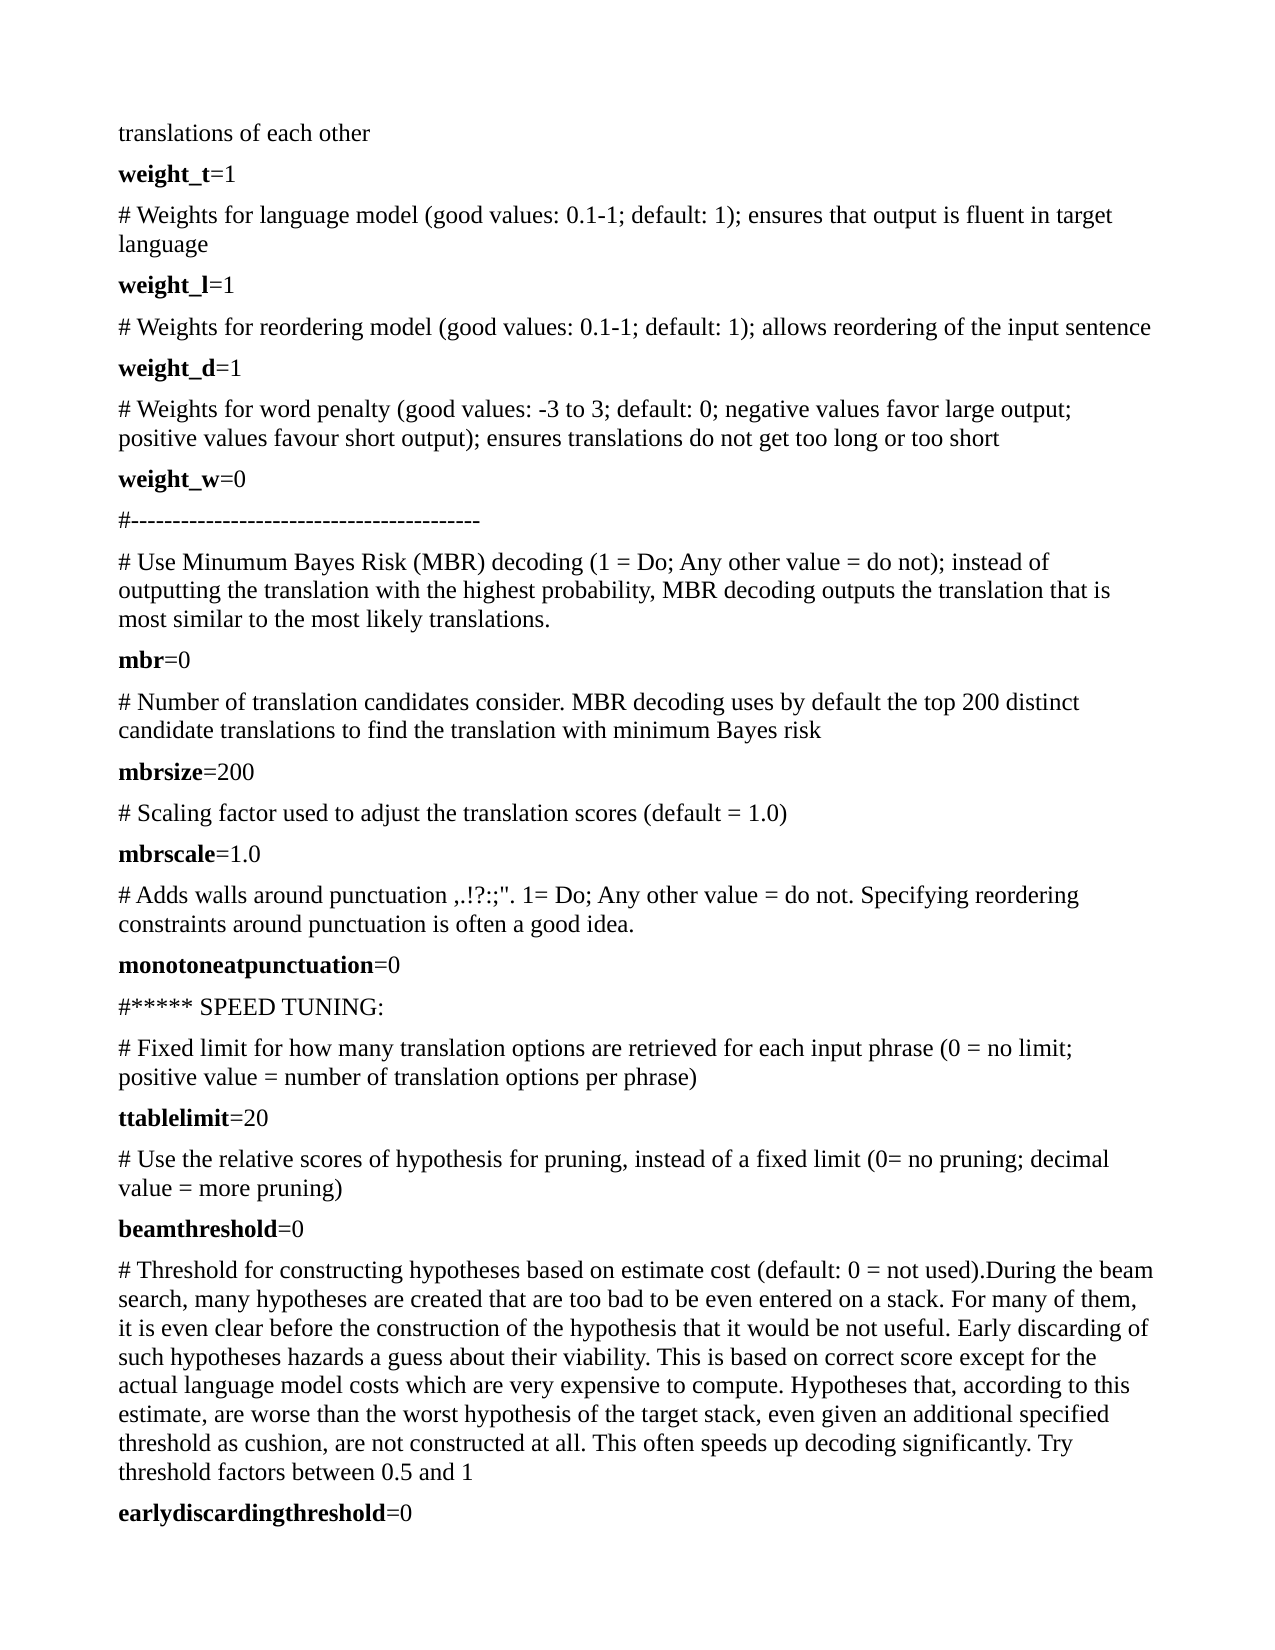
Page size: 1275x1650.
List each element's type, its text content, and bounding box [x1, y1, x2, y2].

text # Fixed limit for how many translation options are retrieved for each input phrase (0 = no limit; positive value = number of translation options per phrase) [118, 1033, 1157, 1091]
text # Weights for word penalty (good values: -3 to 3; default: 0; negative values favor large output; positive values favour short output); ensures translations do not get too long or too short [118, 394, 1157, 452]
text mbrsize=200 [118, 757, 1157, 786]
text # Adds walls around punctuation ,.!?:;". 1= Do; Any other value = do not. Specifying reordering constraints around punctuation is often a good idea. [118, 881, 1157, 938]
text weight_w=0 [118, 464, 1157, 493]
text #***** SPEED TUNING: [118, 992, 1157, 1021]
text # Scaling factor used to adjust the translation scores (default = 1.0) [118, 798, 1157, 827]
text #------------------------------------------ [118, 506, 1157, 534]
text weight_l=1 [118, 271, 1157, 299]
text beamthreshold=0 [118, 1214, 1157, 1243]
text # Use Minumum Bayes Risk (MBR) decoding (1 = Do; Any other value = do not); instead of outputting the translation with the highest probability, MBR decoding outputs the translation that is most similar to the most likely translations. [118, 547, 1157, 633]
text earlydiscardingthreshold=0 [118, 1498, 1157, 1527]
text # Use the relative scores of hypothesis for pruning, instead of a fixed limit (0= no pruning; decimal value = more pruning) [118, 1144, 1157, 1202]
text # Threshold for constructing hypotheses based on estimate cost (default: 0 = not used).During the beam search, many hypotheses are created that are too bad to be even entered on a stack. For many of them, it is even clear before the construction of the hypothesis that it would be not useful. Early discarding of such hypotheses hazards a guess about their viability. This is based on correct score except for the actual language model costs which are very expensive to compute. Hypotheses that, according to this estimate, are worse than the worst hypothesis of the target stack, even given an additional specified threshold as cushion, are not constructed at all. This often speeds up decoding significantly. Try threshold factors between 0.5 and 1 [118, 1256, 1157, 1486]
text weight_t=1 [118, 159, 1157, 188]
text # Weights for reordering model (good values: 0.1-1; default: 1); allows reordering of the input sentence [118, 312, 1157, 341]
text weight_d=1 [118, 353, 1157, 382]
text mbrscale=1.0 [118, 839, 1157, 868]
text # Weights for language model (good values: 0.1-1; default: 1); ensures that output is fluent in target language [118, 201, 1157, 258]
text translations of each other [118, 118, 1157, 147]
text monotoneatpunctuation=0 [118, 951, 1157, 979]
text ttablelimit=20 [118, 1103, 1157, 1132]
text # Number of translation candidates consider. MBR decoding uses by default the top 200 distinct candidate translations to find the translation with minimum Bayes risk [118, 687, 1157, 744]
text mbr=0 [118, 646, 1157, 674]
